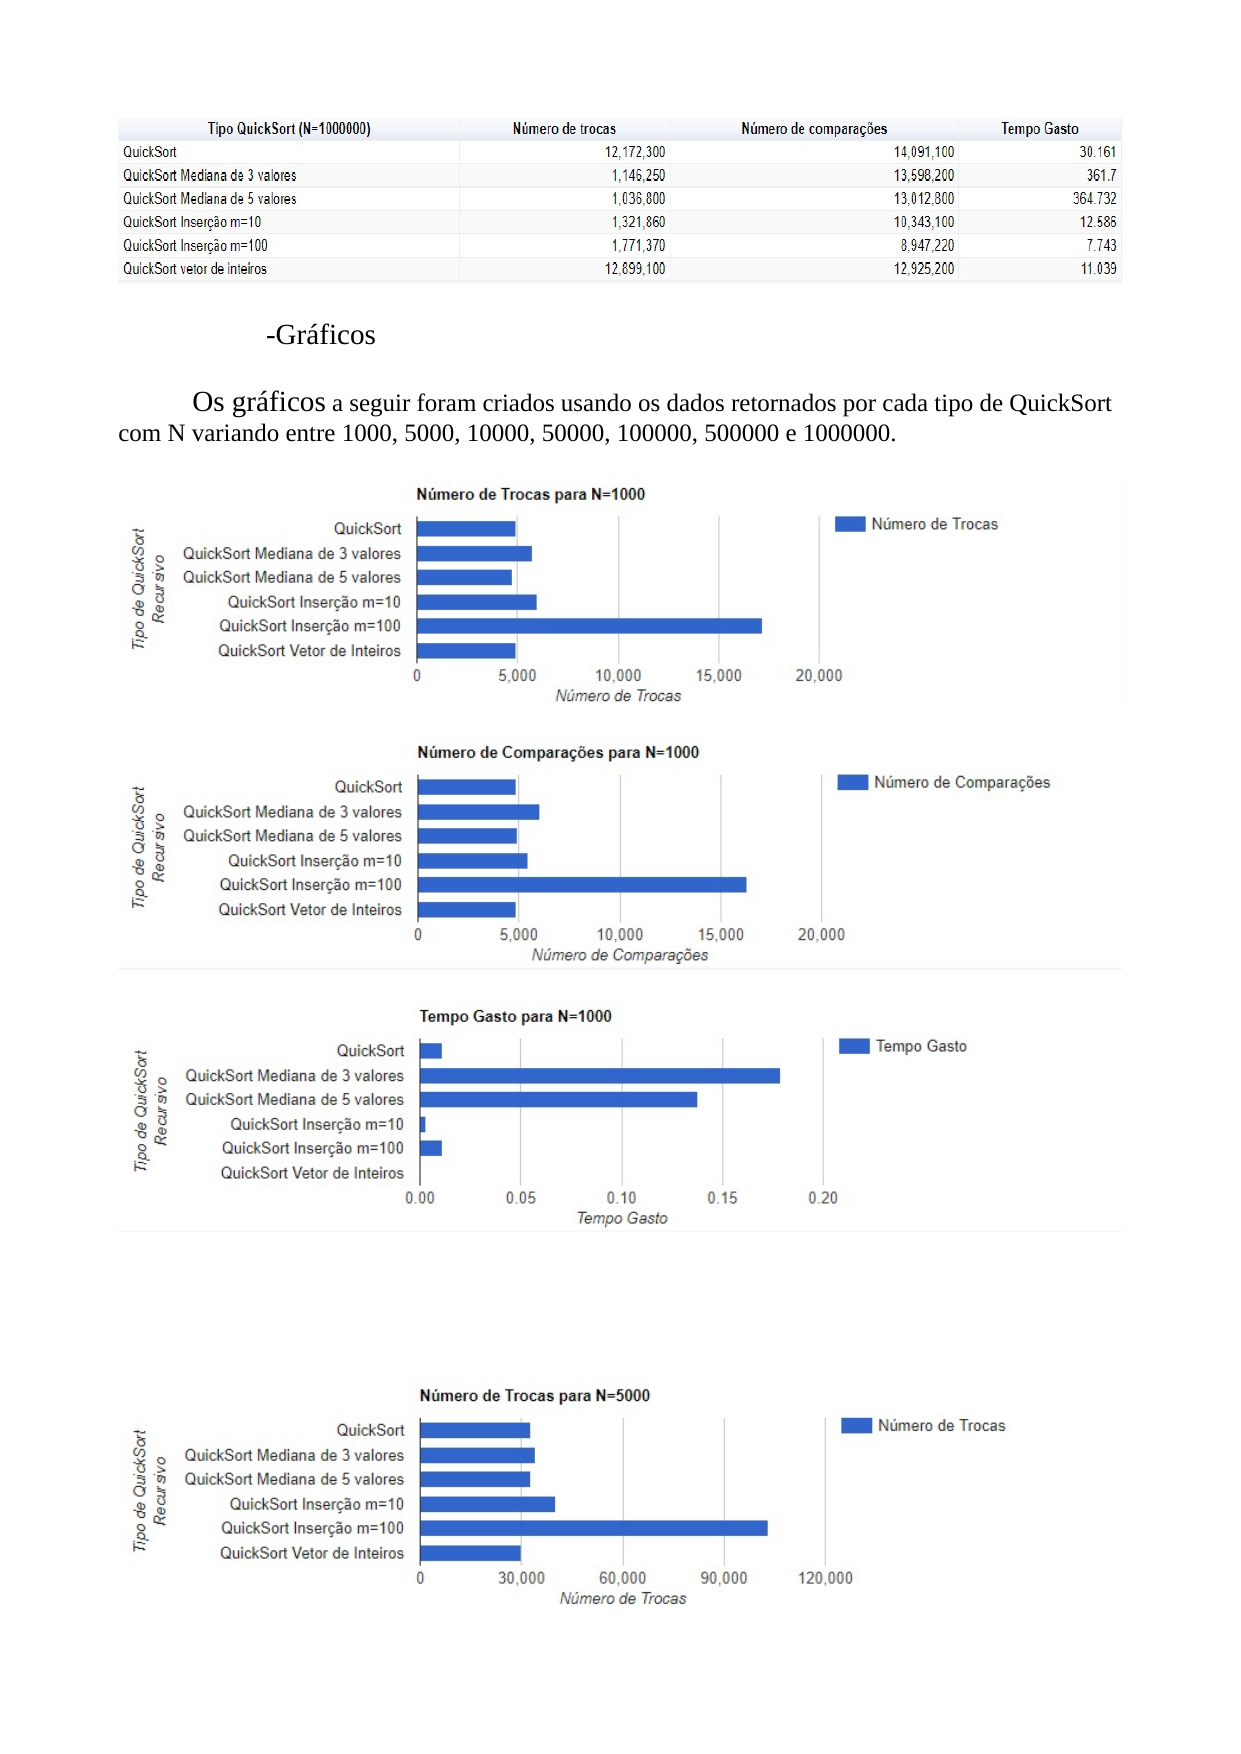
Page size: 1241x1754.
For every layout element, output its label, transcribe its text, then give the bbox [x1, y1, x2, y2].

picture [118, 118, 1123, 284]
text Os gráficos a seguir foram criados usando os dados retornados por cada tipo de QuickSort com N variando entre 1000, 5000, 10000, 50000, 100000, 500000 e 1000000. [118, 384, 1122, 447]
picture [118, 1375, 1123, 1610]
picture [118, 475, 1123, 706]
picture [118, 998, 1123, 1232]
picture [118, 733, 1123, 970]
text -Gráficos [118, 317, 1122, 351]
